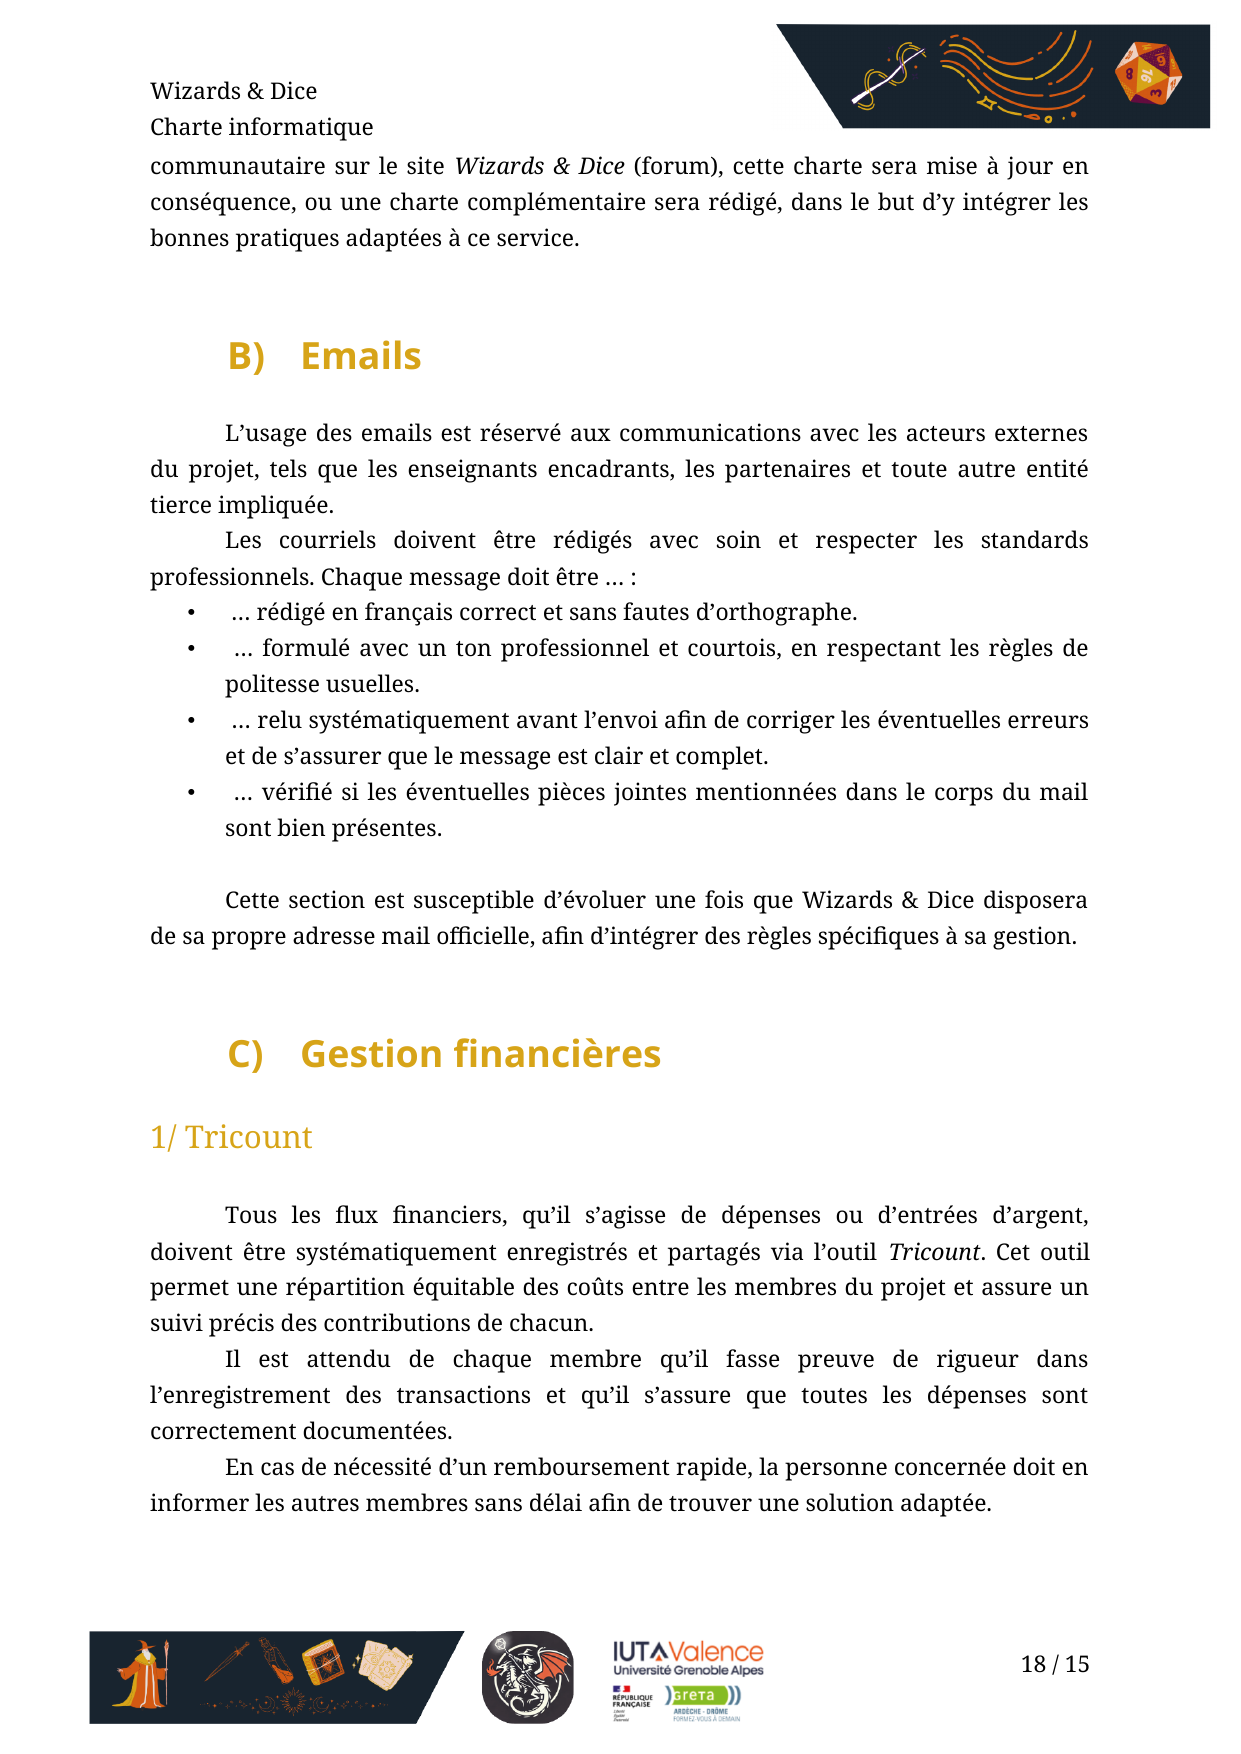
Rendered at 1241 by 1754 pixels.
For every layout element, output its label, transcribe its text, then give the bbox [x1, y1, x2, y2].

text Cette section est susceptible d’évoluer une fois que Wizards & Dice disposera de sa propre adresse mail officielle, afin d’intégrer des règles spécifiques à sa gestion. [150, 884, 1090, 951]
list … relu systématiquement avant l’envoi afin de corriger les éventuelles erreurs et de s’assurer que le message est clair et complet. [187, 704, 1090, 771]
text Les courriels doivent être rédigés avec soin et respecter les standards professionnels. Chaque message doit être … : [150, 524, 1090, 592]
text Tous les flux financiers, qu’il s’agisse de dépenses ou d’entrées d’argent, doivent être systématiquement enregistrés et partagés via l’outil Tricount. Cet outil permet une répartition équitable des coûts entre les membres du projet et assure un suivi précis des contributions de chacun. [150, 1199, 1090, 1338]
subtitle Emails [227, 330, 1090, 381]
picture [771, 21, 1218, 131]
list … vérifié si les éventuelles pièces jointes mentionnées dans le corps du mail sont bien présentes. [187, 776, 1090, 843]
subtitle Tricount [150, 1114, 1090, 1157]
list … formulé avec un ton professionnel et courtois, en respectant les règles de politesse usuelles. [187, 632, 1090, 699]
text En cas de nécessité d’un remboursement rapide, la personne concernée doit en informer les autres membres sans délai afin de trouver une solution adaptée. [150, 1451, 1090, 1518]
picture [81, 1620, 788, 1733]
text communautaire sur le site Wizards & Dice (forum), cette charte sera mise à jour en conséquence, ou une charte complémentaire sera rédigé, dans le but d’y intégrer les bonnes pratiques adaptées à ce service. [150, 150, 1090, 253]
list … rédigé en français correct et sans fautes d’orthographe. [187, 596, 1090, 628]
text Il est attendu de chaque membre qu’il fasse preuve de rigueur dans l’enregistrement des transactions et qu’il s’assure que toutes les dépenses sont correctement documentées. [150, 1343, 1090, 1446]
text L’usage des emails est réservé aux communications avec les acteurs externes du projet, tels que les enseignants encadrants, les partenaires et toute autre entité tierce impliquée. [150, 417, 1090, 520]
subtitle Gestion financières [227, 1028, 1090, 1079]
